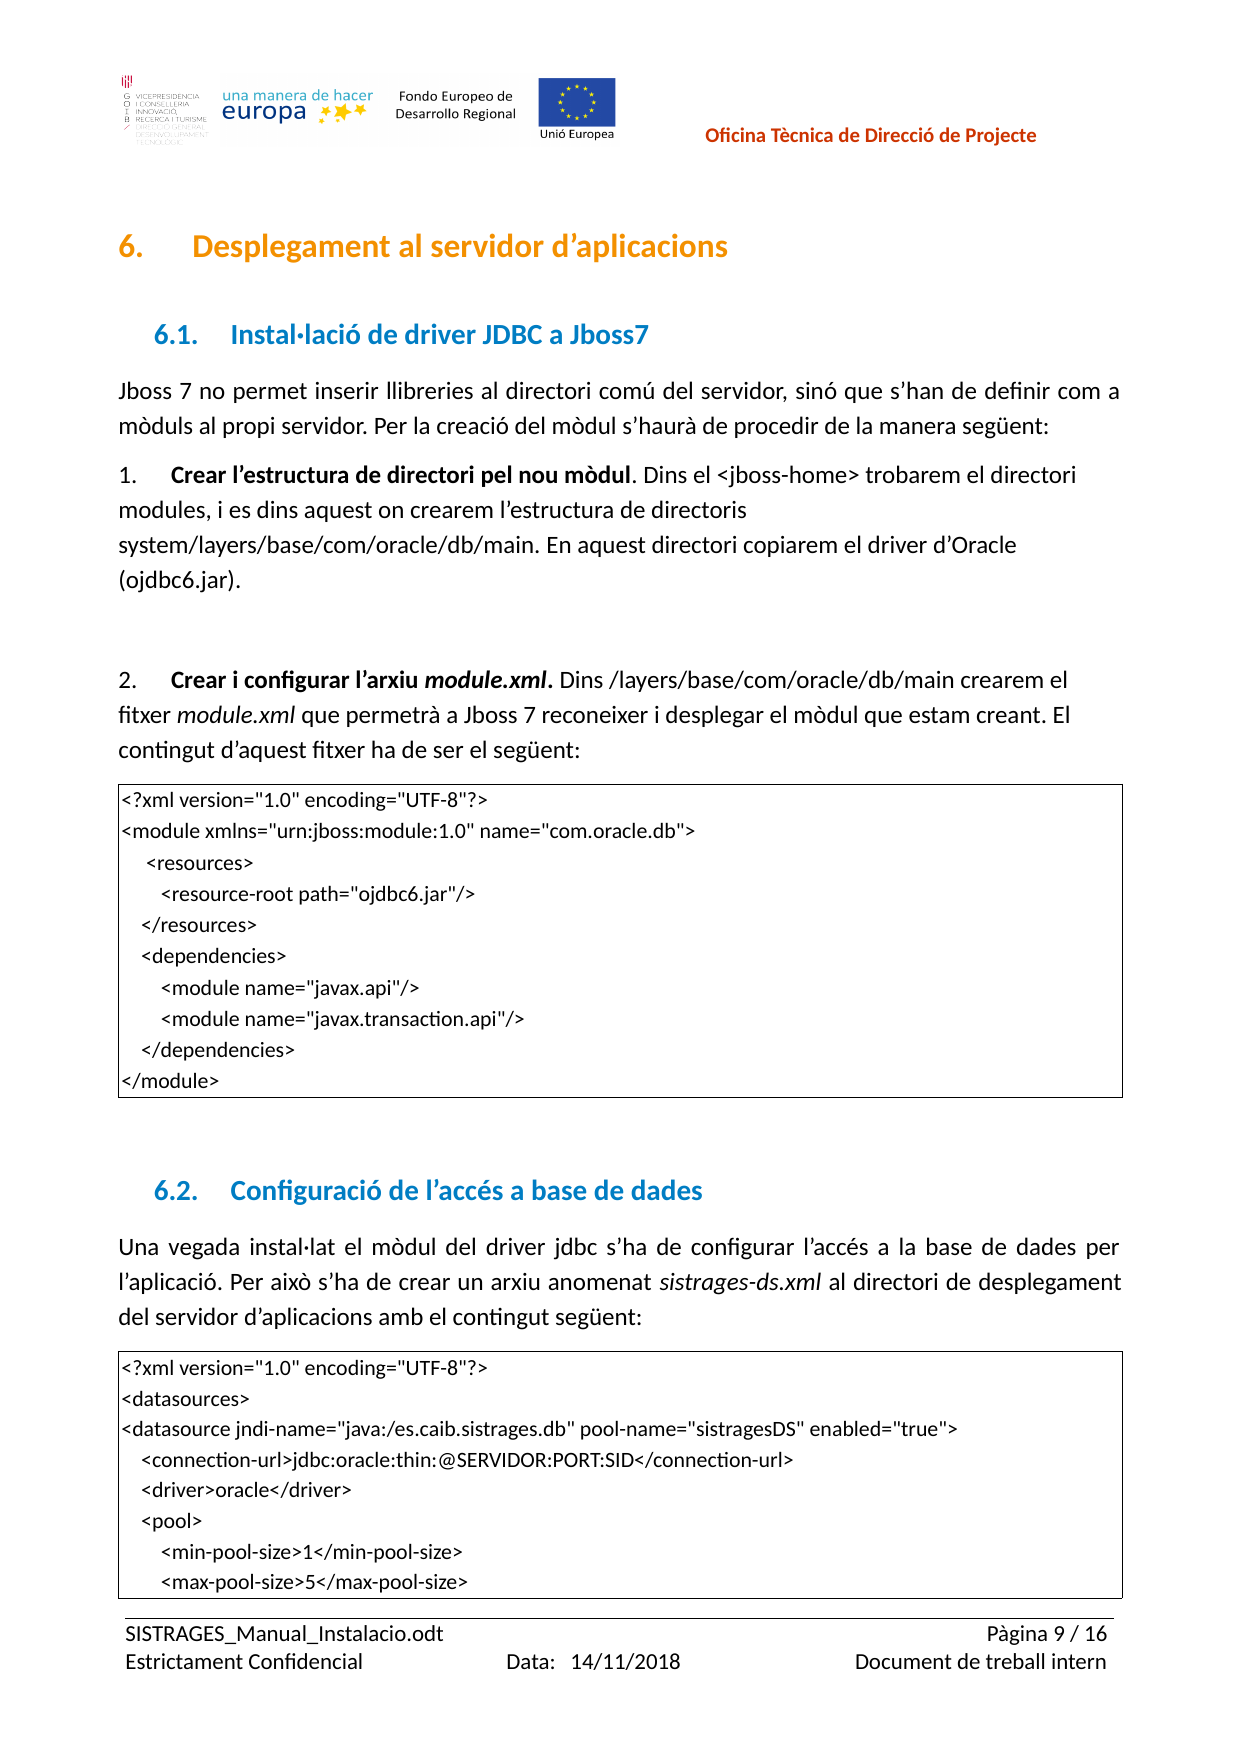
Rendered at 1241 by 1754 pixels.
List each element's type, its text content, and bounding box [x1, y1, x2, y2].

text Jboss 7 no permet inserir llibreries al directori comú del servidor, sinó que s’han de definir com a mòduls al propi servidor. Per la creació del mòdul s’haurà de procedir de la manera següent: [118, 375, 1122, 441]
text <datasources> [119, 1382, 1122, 1411]
text <pool> [119, 1504, 1122, 1534]
text 2. Crear i configurar l’arxiu module.xml. Dins /layers/base/com/oracle/db/main crearem el fitxer module.xml que permetrà a Jboss 7 reconeixer i desplegar el mòdul que estam creant. El contingut d’aquest fitxer ha de ser el següent: [81, 664, 1122, 764]
text 1. Crear l’estructura de directori pel nou mòdul. Dins el <jboss-home> trobarem el directori modules, i es dins aquest on crearem l’estructura de directoris system/layers/base/com/oracle/db/main. En aquest directori copiarem el driver d’Oracle (ojdbc6.jar). [81, 460, 1122, 595]
text <module xmlns="urn:jboss:module:1.0" name="com.oracle.db"> [119, 815, 1122, 844]
text <datasource jndi-name="java:/es.caib.sistrages.db" pool-name="sistragesDS" enabled="true"> [119, 1412, 1122, 1442]
text <module name="javax.transaction.api"/> [119, 1002, 1122, 1032]
text <module name="javax.api"/> [119, 971, 1122, 1001]
text </dependencies> [119, 1033, 1122, 1063]
text <?xml version="1.0" encoding="UTF-8"?> [119, 785, 1122, 813]
text <resources> [119, 846, 1122, 876]
subtitle Desplegament al servidor d’aplicacions [118, 225, 1122, 266]
text Una vegada instal·lat el mòdul del driver jdbc s’ha de configurar l’accés a la base de dades per l’aplicació. Per això s’ha de crear un arxiu anomenat sistrages-ds.xml al directori de desplegament del servidor d’aplicacions amb el contingut següent: [118, 1231, 1122, 1332]
text <connection-url>jdbc:oracle:thin:@SERVIDOR:PORT:SID</connection-url> [119, 1443, 1122, 1473]
text <max-pool-size>5</max-pool-size> [119, 1565, 1122, 1598]
subtitle Configuració de l’accés a base de dades [153, 1172, 1122, 1208]
text <min-pool-size>1</min-pool-size> [119, 1535, 1122, 1564]
text <?xml version="1.0" encoding="UTF-8"?> [119, 1352, 1122, 1381]
text <resource-root path="ojdbc6.jar"/> [119, 877, 1122, 907]
text <dependencies> [119, 940, 1122, 969]
text </resources> [119, 908, 1122, 938]
subtitle Instal·lació de driver JDBC a Jboss7 [153, 316, 1122, 351]
text <driver>oracle</driver> [119, 1473, 1122, 1503]
picture [118, 73, 213, 147]
text </module> [119, 1065, 1122, 1097]
picture [219, 73, 621, 147]
